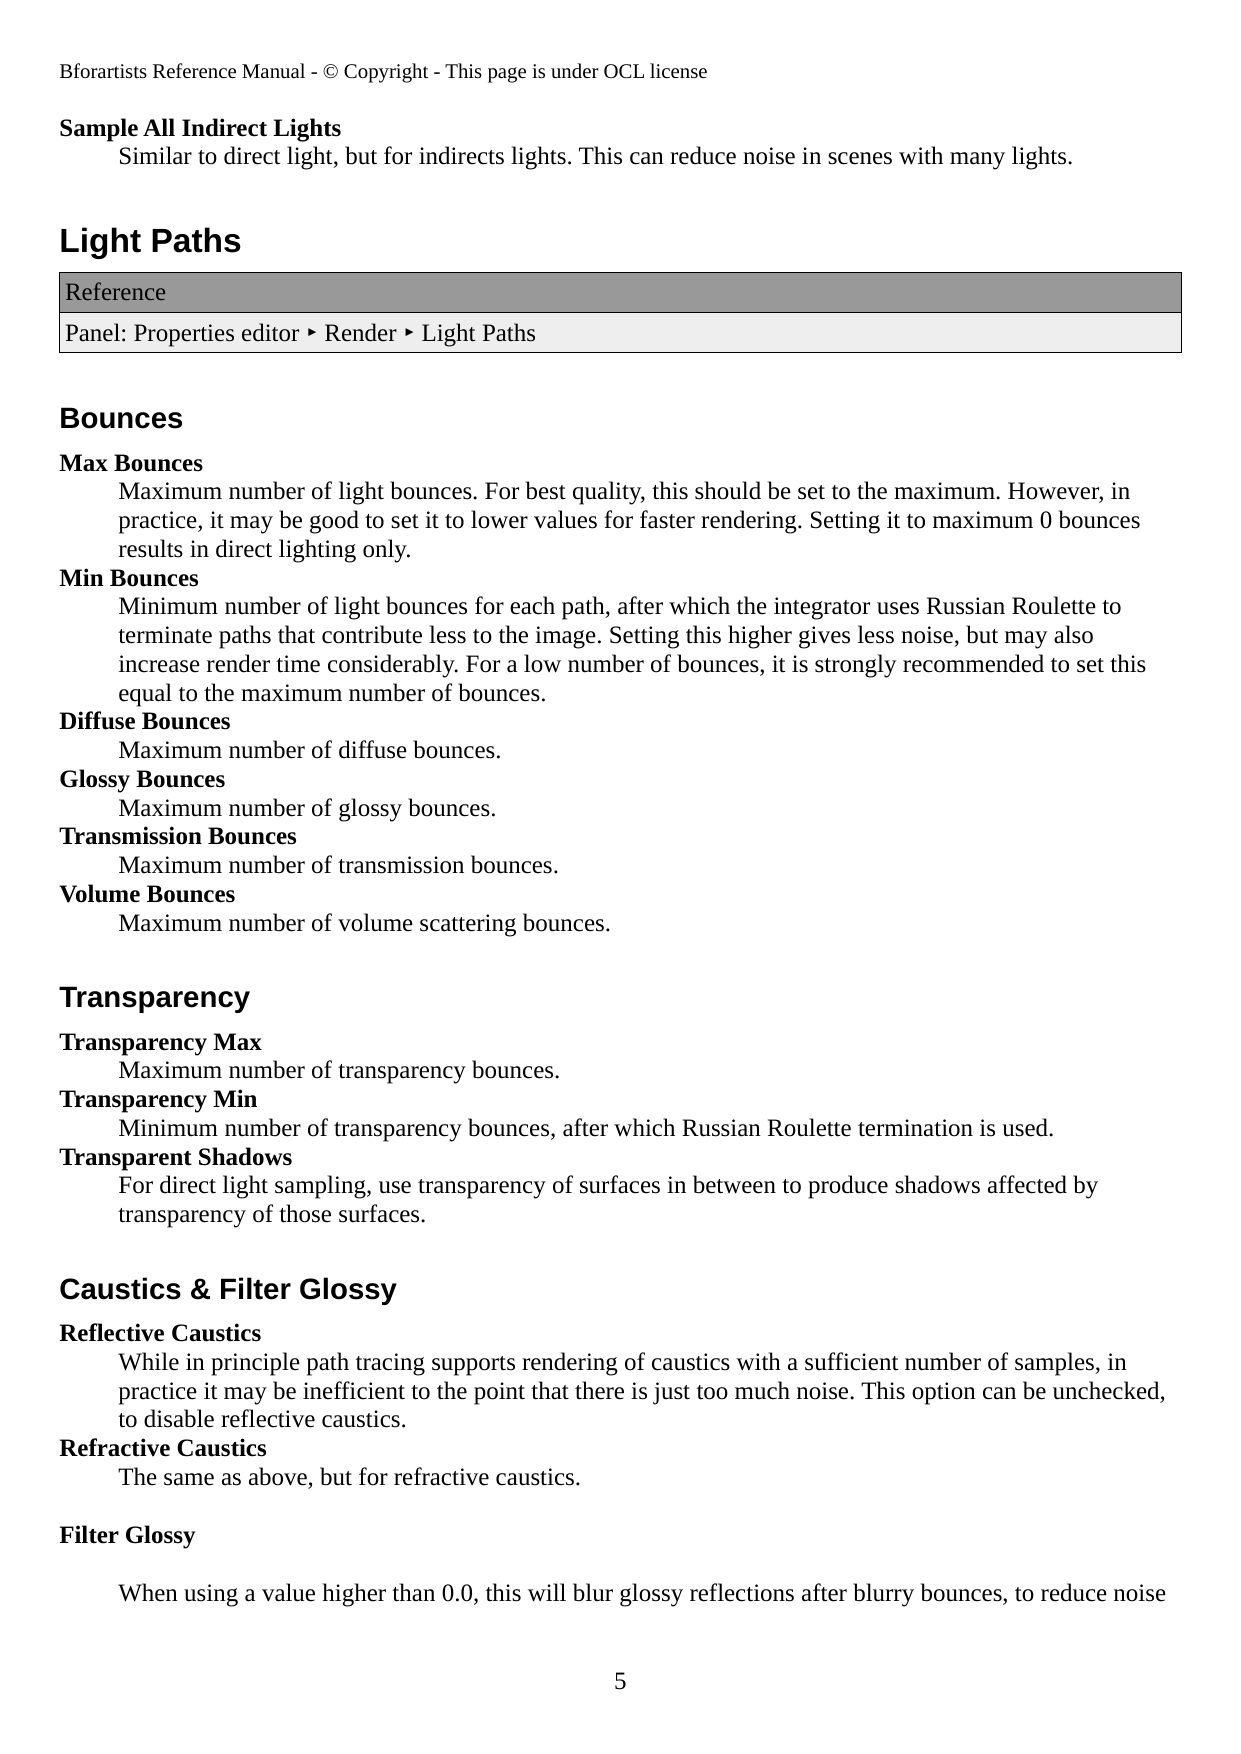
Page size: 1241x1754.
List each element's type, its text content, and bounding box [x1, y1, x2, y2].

list Maximum number of diffuse bounces. [118, 735, 1181, 764]
subtitle Bounces [59, 401, 1181, 435]
subtitle Max Bounces [59, 448, 1181, 476]
list For direct light sampling, use transparency of surfaces in between to produce shadows affected by transparency of those surfaces. [118, 1170, 1181, 1228]
text When using a value higher than 0.0, this will blur glossy reflections after blurry bounces, to reduce noise [118, 1578, 1181, 1607]
subtitle Transparency Max [59, 1027, 1181, 1055]
table_header Reference [60, 273, 1181, 312]
list While in principle path tracing supports rendering of caustics with a sufficient number of samples, in practice it may be inefficient to the point that there is just too much noise. This option can be unchecked, to disable reflective caustics. [118, 1347, 1181, 1433]
subtitle Caustics & Filter Glossy [59, 1272, 1181, 1306]
list Similar to direct light, but for indirects lights. This can reduce noise in scenes with many lights. [118, 141, 1181, 170]
subtitle Refractive Caustics [59, 1433, 1181, 1462]
subtitle Diffuse Bounces [59, 706, 1181, 735]
subtitle Glossy Bounces [59, 764, 1181, 793]
subtitle Transparency Min [59, 1084, 1181, 1113]
list Maximum number of transmission bounces. [118, 850, 1181, 879]
list Maximum number of glossy bounces. [118, 793, 1181, 821]
subtitle Transparency [59, 980, 1181, 1014]
list Minimum number of light bounces for each path, after which the integrator uses Russian Roulette to terminate paths that contribute less to the image. Setting this higher gives less noise, but may also increase render time considerably. For a low number of bounces, it is strongly recommended to set this equal to the maximum number of bounces. [118, 591, 1181, 706]
subtitle Volume Bounces [59, 879, 1181, 908]
list Maximum number of transparency bounces. [118, 1055, 1181, 1084]
subtitle Sample All Indirect Lights [59, 113, 1181, 141]
subtitle Reflective Caustics [59, 1318, 1181, 1347]
table_cell Panel: Properties editor ‣ Render ‣ Light Paths [60, 313, 1181, 352]
subtitle Filter Glossy [59, 1520, 1181, 1549]
subtitle Light Paths [59, 220, 1181, 259]
list Maximum number of volume scattering bounces. [118, 908, 1181, 936]
list The same as above, but for refractive caustics. [118, 1462, 1181, 1491]
subtitle Transparent Shadows [59, 1142, 1181, 1170]
subtitle Min Bounces [59, 563, 1181, 591]
list Minimum number of transparency bounces, after which Russian Roulette termination is used. [118, 1113, 1181, 1142]
subtitle Transmission Bounces [59, 821, 1181, 850]
list Maximum number of light bounces. For best quality, this should be set to the maximum. However, in practice, it may be good to set it to lower values for faster rendering. Setting it to maximum 0 bounces results in direct lighting only. [118, 476, 1181, 563]
